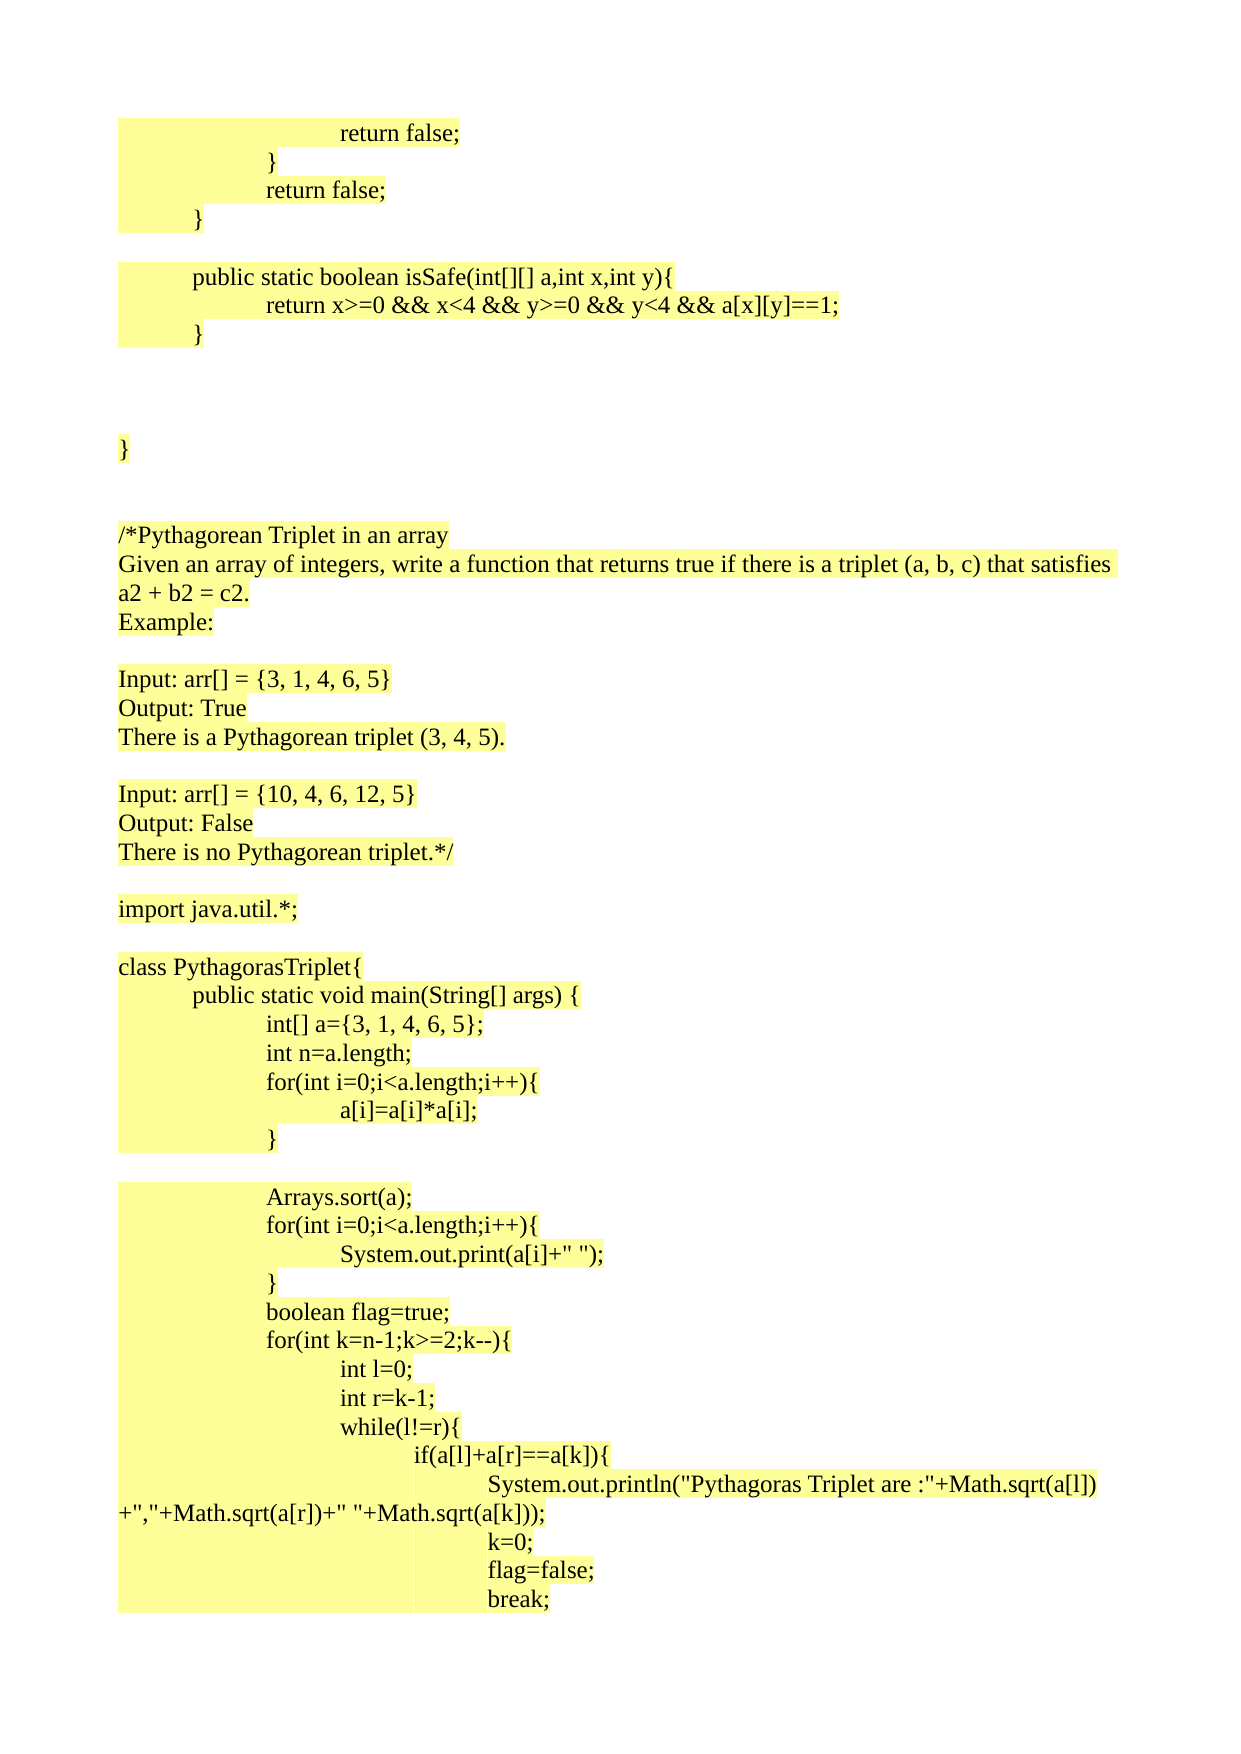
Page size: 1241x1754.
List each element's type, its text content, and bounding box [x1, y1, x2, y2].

text return false; [118, 176, 1122, 204]
text Example: [118, 607, 1122, 636]
text return false; [118, 118, 1122, 147]
text for(int i=0;i<a.length;i++){ [118, 1067, 1122, 1096]
text k=0; [118, 1527, 1122, 1556]
text Input: arr[] = {3, 1, 4, 6, 5} [118, 664, 1122, 693]
text return x>=0 && x<4 && y>=0 && y<4 && a[x][y]==1; [118, 291, 1122, 319]
text class PythagorasTriplet{ [118, 952, 1122, 981]
text while(l!=r){ [118, 1412, 1122, 1441]
text } [118, 434, 1122, 463]
text int l=0; [118, 1354, 1122, 1383]
text Output: False [118, 808, 1122, 837]
text int[] a={3, 1, 4, 6, 5}; [118, 1009, 1122, 1038]
text /*Pythagorean Triplet in an array [118, 521, 1122, 549]
text flag=false; [118, 1556, 1122, 1584]
text int n=a.length; [118, 1038, 1122, 1067]
text import java.util.*; [118, 894, 1122, 923]
text int r=k-1; [118, 1383, 1122, 1412]
text Arrays.sort(a); [118, 1182, 1122, 1211]
text } [118, 1268, 1122, 1297]
text System.out.print(a[i]+" "); [118, 1239, 1122, 1268]
text public static void main(String[] args) { [118, 981, 1122, 1009]
text } [118, 147, 1122, 176]
text } [118, 204, 1122, 233]
text for(int i=0;i<a.length;i++){ [118, 1211, 1122, 1239]
text break; [118, 1584, 1122, 1613]
text There is a Pythagorean triplet (3, 4, 5). [118, 722, 1122, 751]
text } [118, 1124, 1122, 1153]
text Input: arr[] = {10, 4, 6, 12, 5} [118, 779, 1122, 808]
text } [118, 319, 1122, 348]
text public static boolean isSafe(int[][] a,int x,int y){ [118, 262, 1122, 291]
text boolean flag=true; [118, 1297, 1122, 1326]
text Given an array of integers, write a function that returns true if there is a triplet (a, b, c) that satisfies a2 + b2 = c2. [118, 549, 1122, 607]
text There is no Pythagorean triplet.*/ [118, 837, 1122, 866]
text System.out.println("Pythagoras Triplet are :"+Math.sqrt(a[l])+","+Math.sqrt(a[r])+" "+Math.sqrt(a[k])); [118, 1469, 1122, 1527]
text Output: True [118, 693, 1122, 722]
text for(int k=n-1;k>=2;k--){ [118, 1326, 1122, 1354]
text a[i]=a[i]*a[i]; [118, 1096, 1122, 1124]
text if(a[l]+a[r]==a[k]){ [118, 1441, 1122, 1469]
